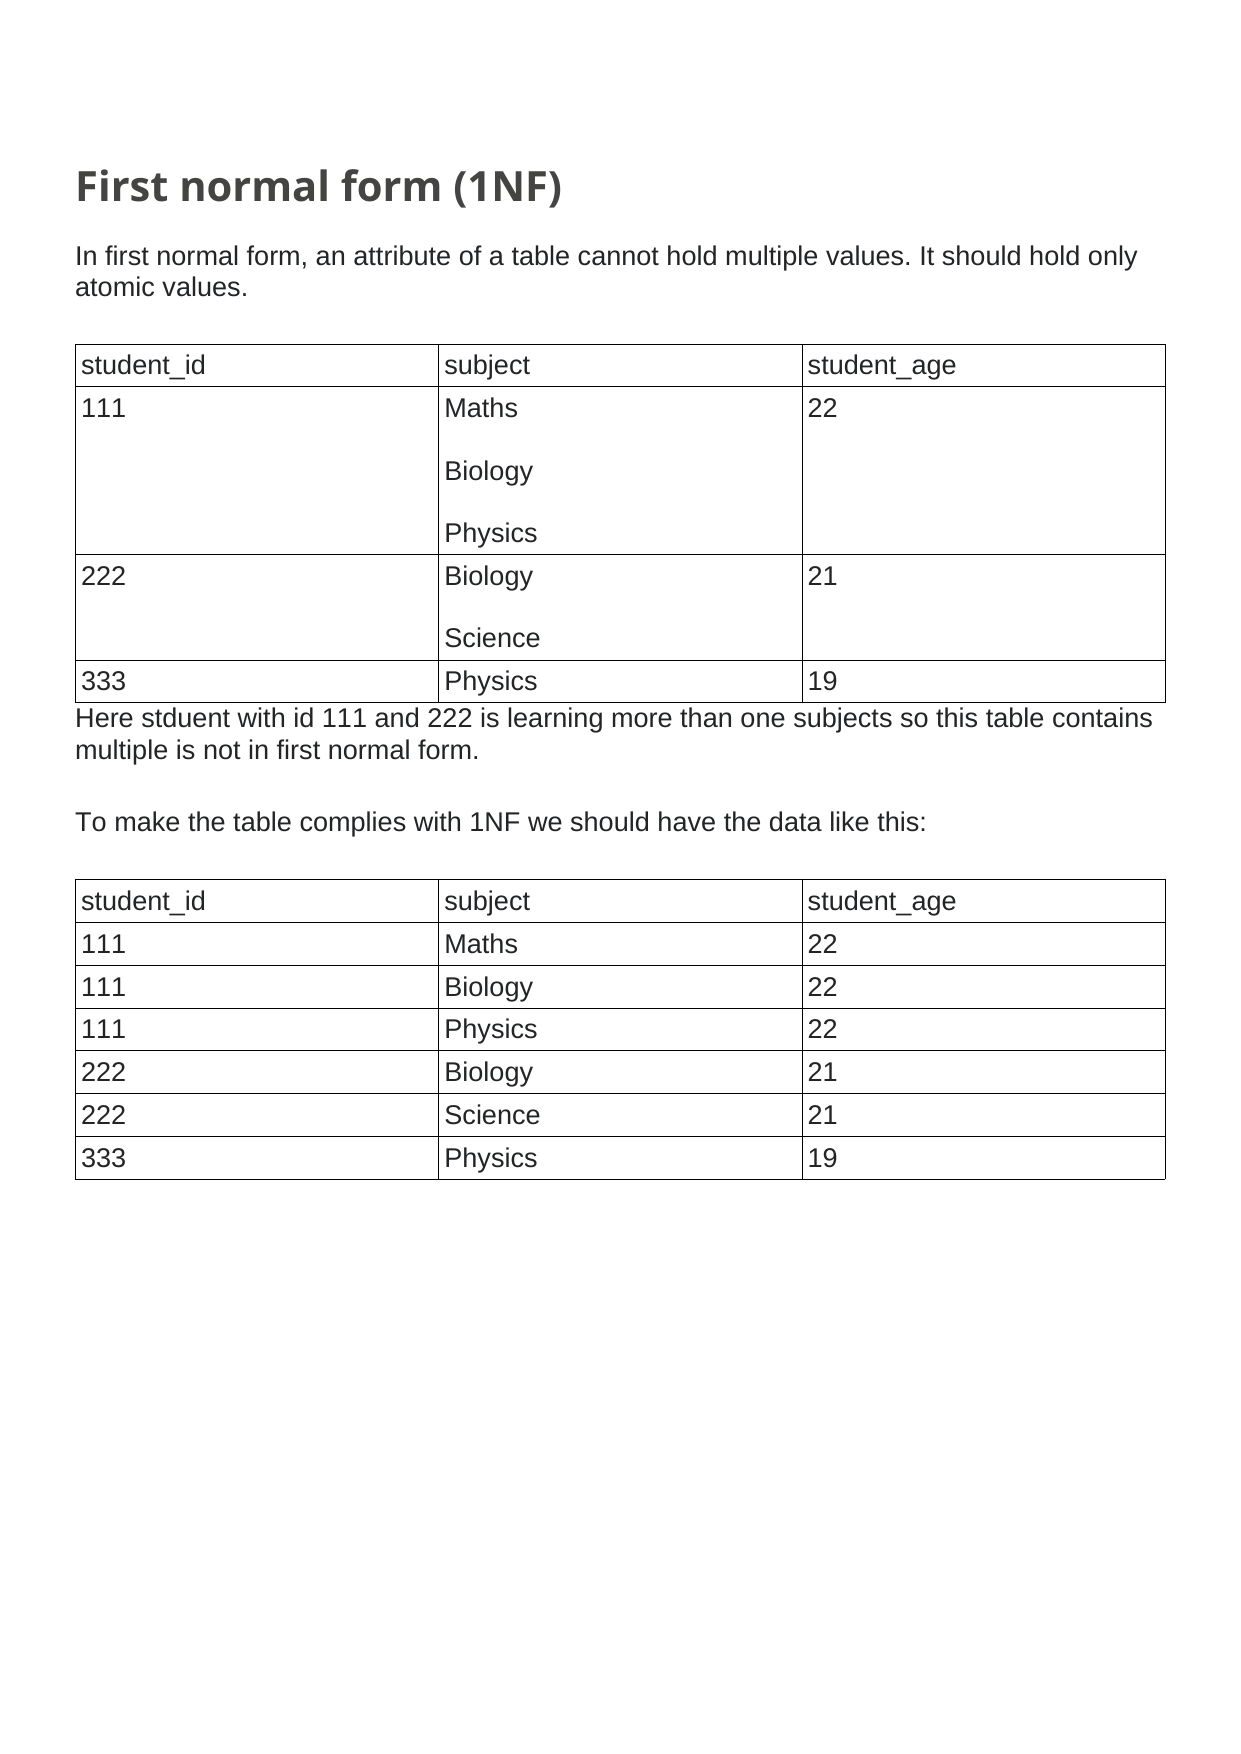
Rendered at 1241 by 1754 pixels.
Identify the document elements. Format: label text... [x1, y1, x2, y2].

table_header subject [439, 880, 802, 922]
table_cell 22 [803, 966, 1165, 1007]
table_cell Physics [439, 661, 802, 702]
table_cell Biology [439, 966, 802, 1007]
table_cell Science [439, 1094, 802, 1136]
table_cell 222 [76, 1051, 438, 1093]
table_cell 19 [803, 661, 1165, 702]
table_cell Biology Science [439, 555, 802, 659]
table_header student_age [803, 880, 1165, 922]
table_cell Biology [439, 1051, 802, 1093]
table_cell 111 [76, 1009, 438, 1050]
table_cell 222 [76, 555, 438, 659]
table_header student_id [76, 880, 438, 922]
subtitle First normal form (1NF) [75, 157, 1165, 214]
table_cell 333 [76, 1137, 438, 1179]
table_header student_id [76, 345, 438, 386]
table_cell 22 [803, 923, 1165, 965]
table_header subject [439, 345, 802, 386]
table_cell 111 [76, 387, 438, 554]
text To make the table complies with 1NF we should have the data like this: [75, 806, 1165, 838]
table_cell 21 [803, 1051, 1165, 1093]
table_cell 21 [803, 1094, 1165, 1136]
table_header student_age [803, 345, 1165, 386]
text In first normal form, an attribute of a table cannot hold multiple values. It should hold only atomic values. [75, 239, 1165, 302]
table_cell Maths [439, 923, 802, 965]
table_cell 111 [76, 966, 438, 1007]
table_cell 333 [76, 661, 438, 702]
table_cell 222 [76, 1094, 438, 1136]
table_cell Maths Biology Physics [439, 387, 802, 554]
table_cell 111 [76, 923, 438, 965]
table_cell Physics [439, 1137, 802, 1179]
table_cell 19 [803, 1137, 1165, 1179]
table_cell 22 [803, 1009, 1165, 1050]
text Here stduent with id 111 and 222 is learning more than one subjects so this table contains multiple is not in first normal form. [75, 703, 1165, 765]
table_cell Physics [439, 1009, 802, 1050]
table_cell 22 [803, 387, 1165, 554]
table_cell 21 [803, 555, 1165, 659]
